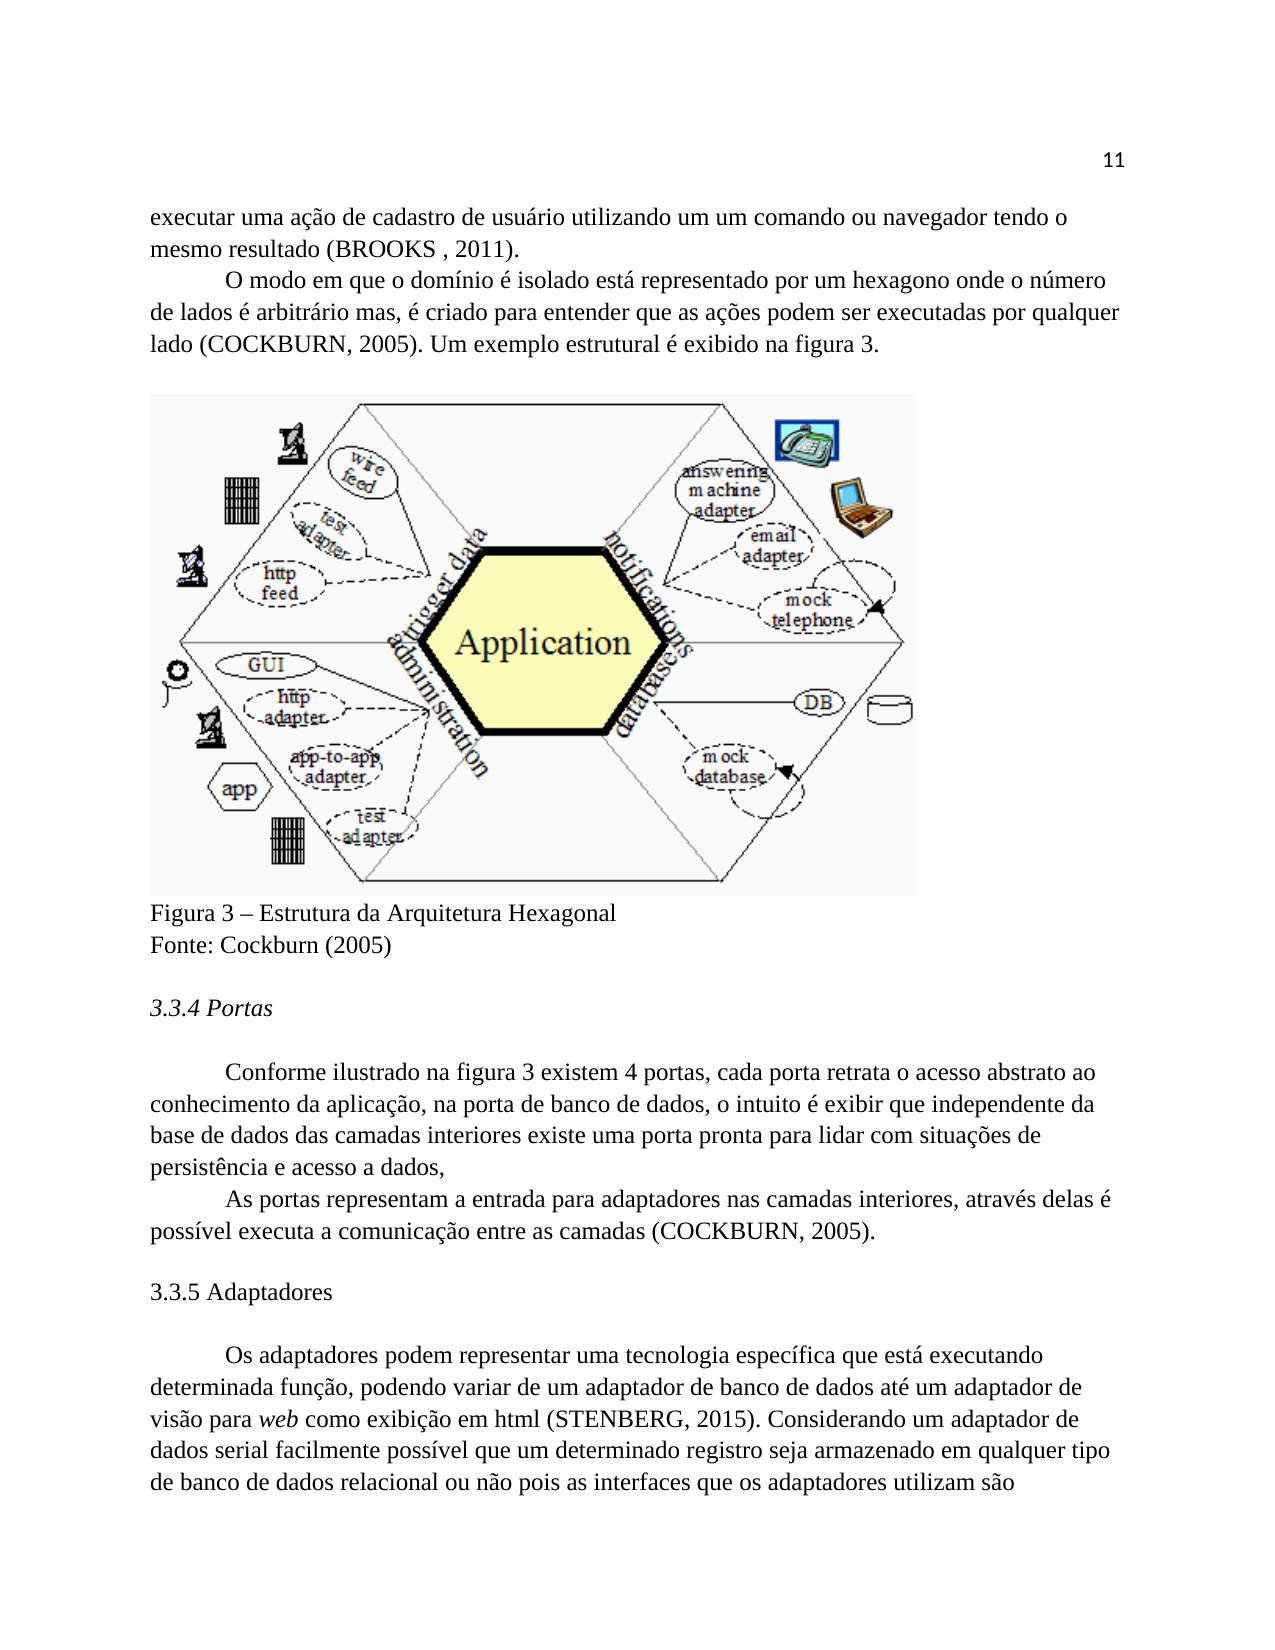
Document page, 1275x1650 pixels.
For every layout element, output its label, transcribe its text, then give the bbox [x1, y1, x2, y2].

text O modo em que o domínio é isolado está representado por um hexagono onde o número de lados é arbitrário mas, é criado para entender que as ações podem ser executadas por qualquer lado (COCKBURN, 2005). Um exemplo estrutural é exibido na figura 3. [150, 266, 1125, 358]
text 3.3.5 Adaptadores [150, 1278, 1125, 1306]
text As portas representam a entrada para adaptadores nas camadas interiores, através delas é possível executa a comunicação entre as camadas (COCKBURN, 2005). [150, 1185, 1125, 1244]
picture [150, 393, 916, 896]
text Conforme ilustrado na figura 3 existem 4 portas, cada porta retrata o acesso abstrato ao conhecimento da aplicação, na porta de banco de dados, o intuito é exibir que independente da base de dados das camadas interiores existe uma porta pronta para lidar com situações de persistência e acesso a dados, [150, 1058, 1125, 1181]
text Figura 3 – Estrutura da Arquitetura Hexagonal [150, 393, 1125, 927]
text 3.3.4 Portas [150, 994, 1125, 1054]
text Os adaptadores podem representar uma tecnologia específica que está executando determinada função, podendo variar de um adaptador de banco de dados até um adaptador de visão para web como exibição em html (STENBERG, 2015). Considerando um adaptador de dados serial facilmente possível que um determinado registro seja armazenado em qualquer tipo de banco de dados relacional ou não pois as interfaces que os adaptadores utilizam são [150, 1341, 1125, 1496]
text Fonte: Cockburn (2005) [150, 931, 1125, 959]
text executar uma ação de cadastro de usuário utilizando um um comando ou navegador tendo o mesmo resultado (BROOKS , 2011). [150, 203, 1125, 262]
